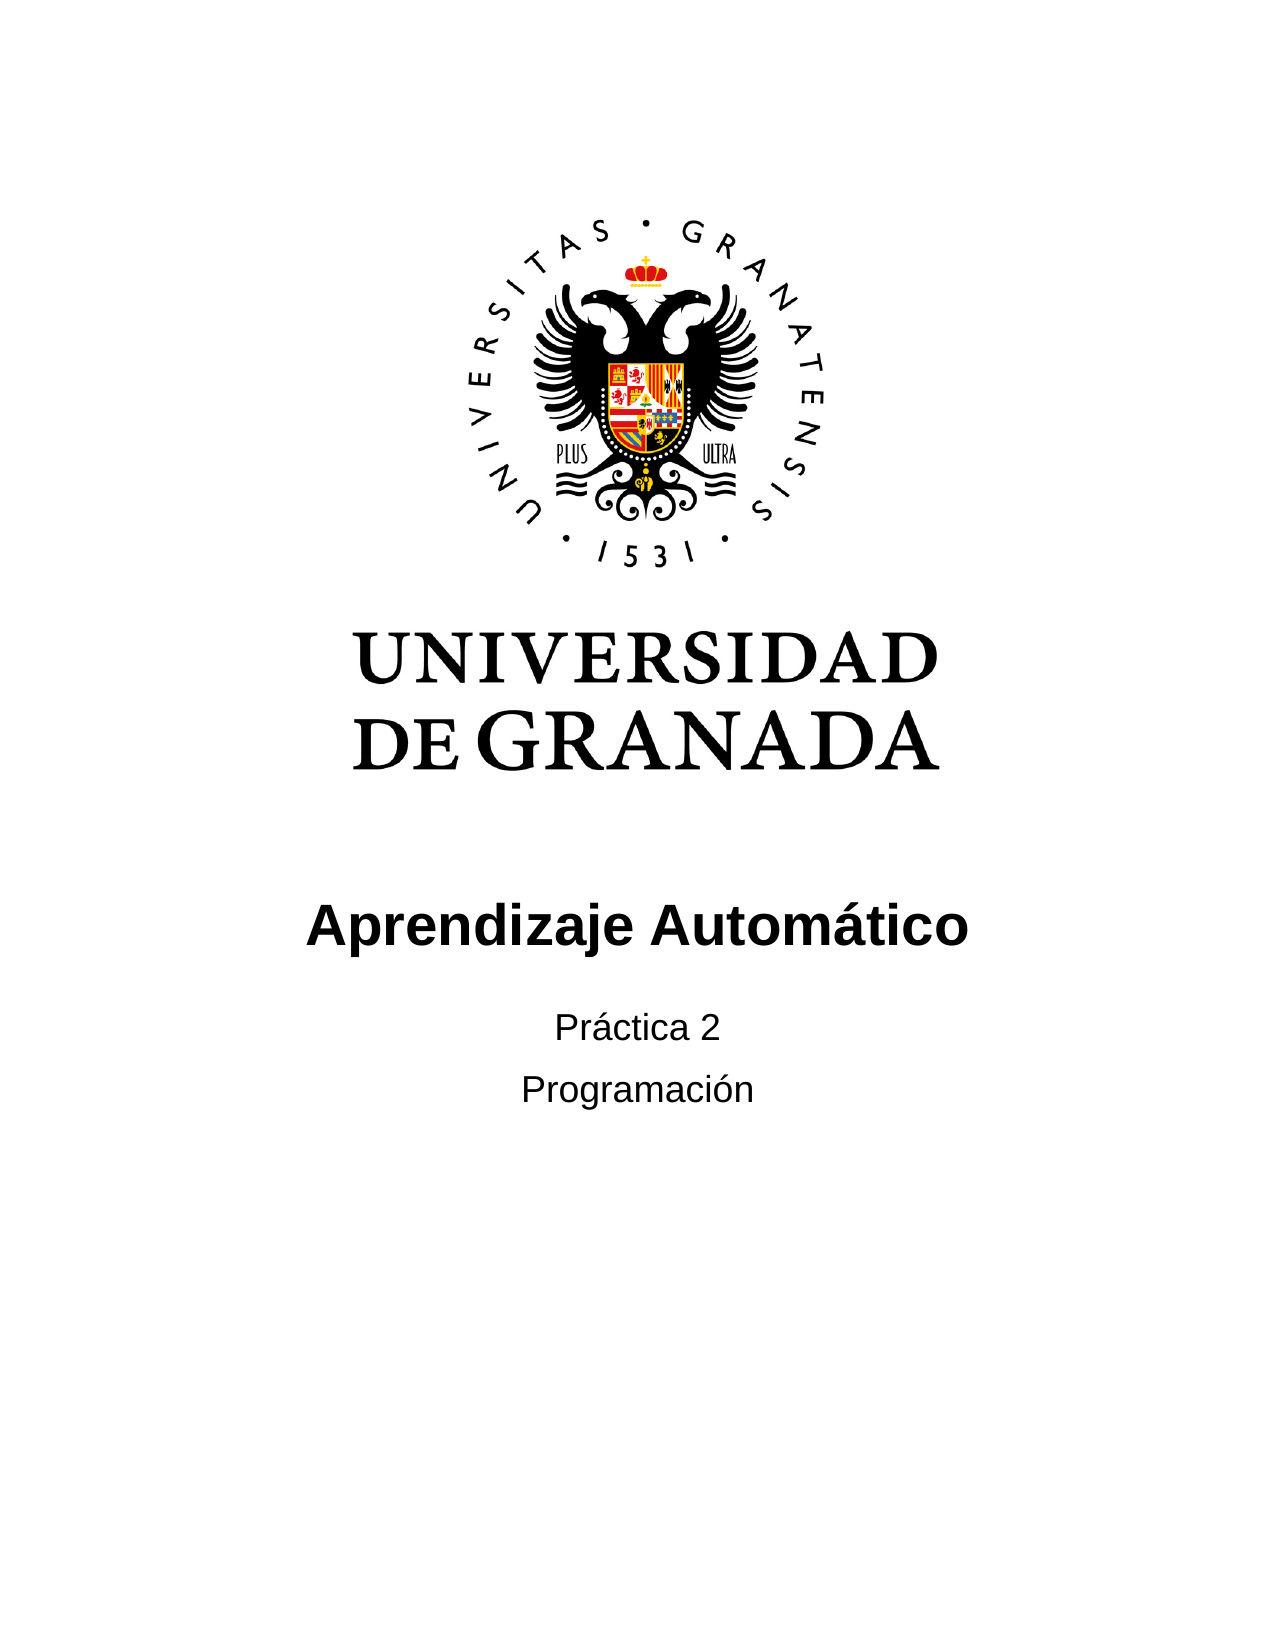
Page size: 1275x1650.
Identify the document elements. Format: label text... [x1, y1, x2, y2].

subtitle Práctica 2 [118, 1005, 1157, 1048]
picture [286, 118, 989, 820]
title Aprendizaje Automático [118, 891, 1157, 958]
subtitle Programación [118, 1067, 1157, 1110]
